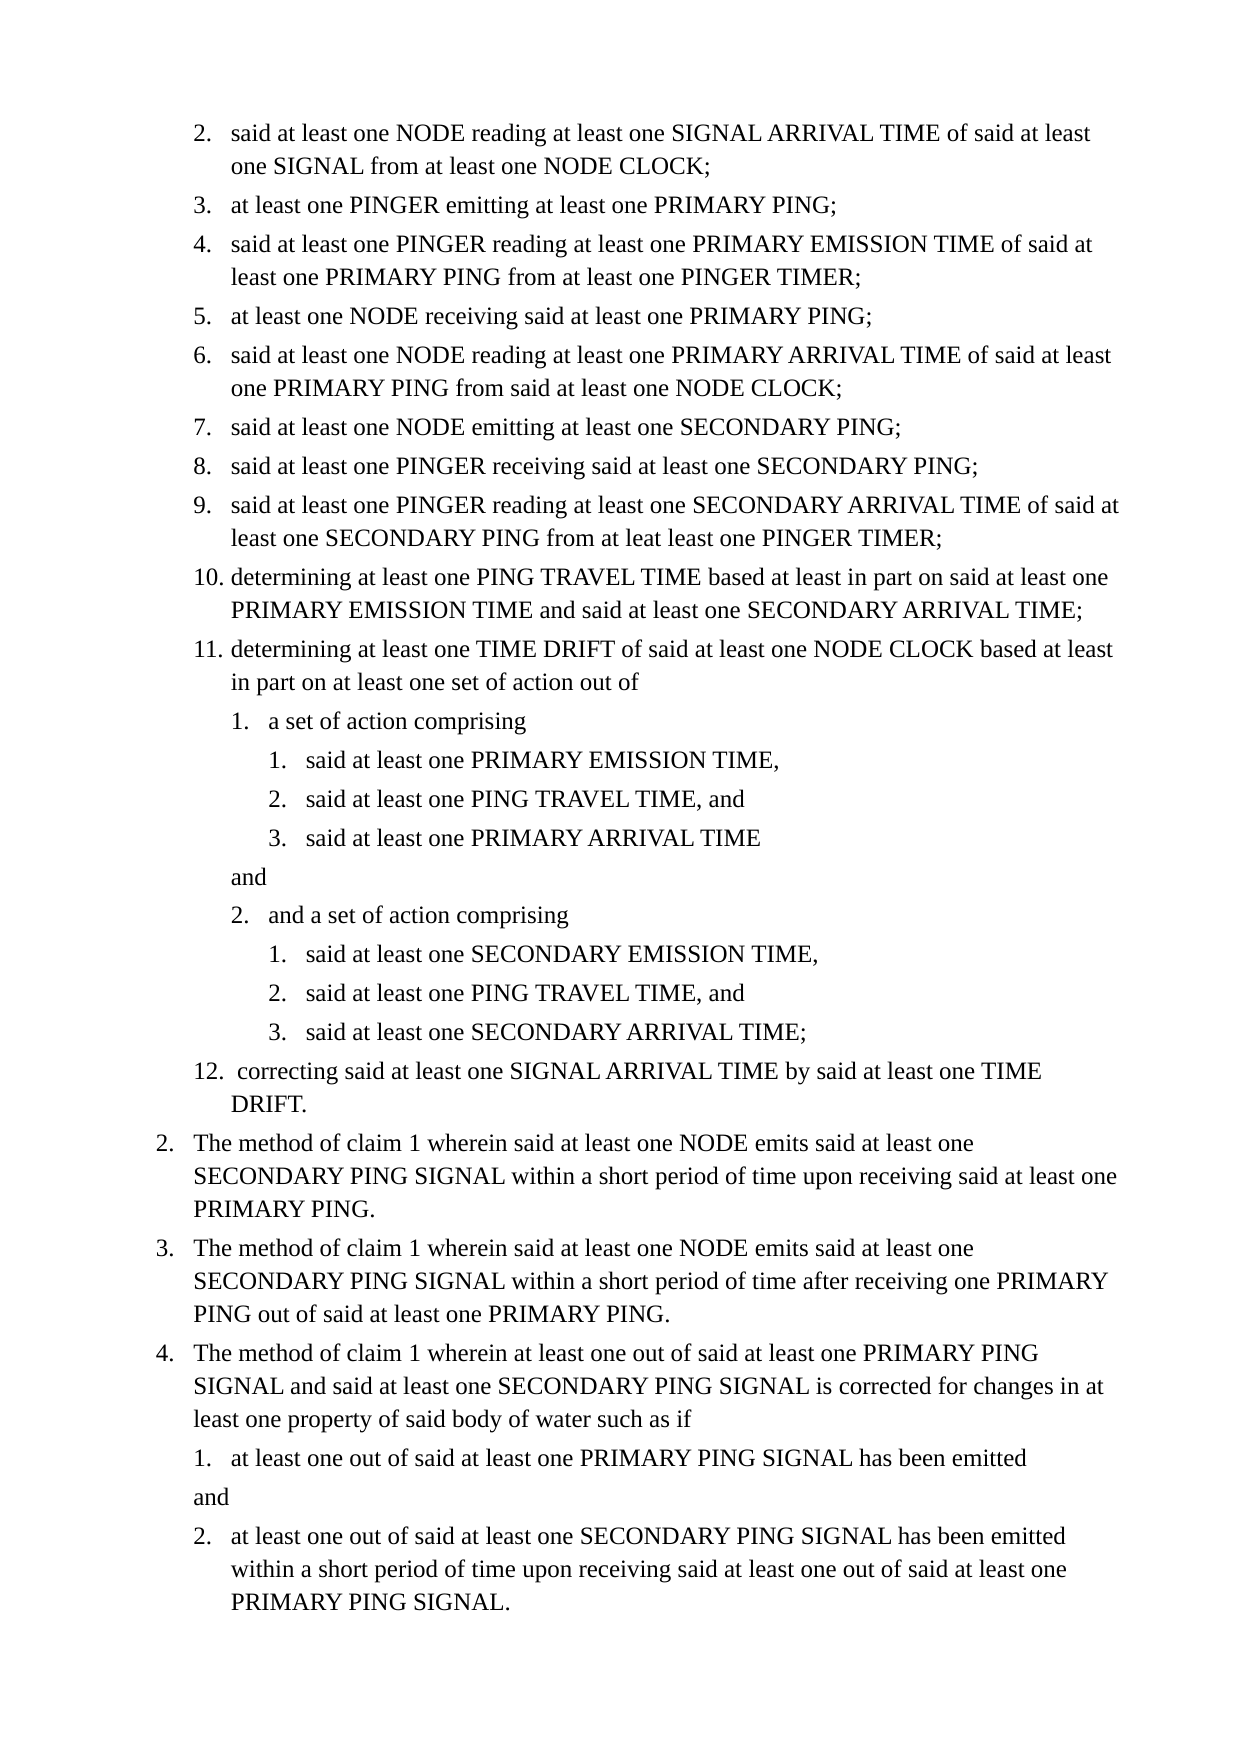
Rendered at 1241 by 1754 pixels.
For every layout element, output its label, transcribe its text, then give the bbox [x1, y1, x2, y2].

list at least one out of said at least one SECONDARY PING SIGNAL has been emitted within a short period of time upon receiving said at least one out of said at least one PRIMARY PING SIGNAL. [193, 1521, 1122, 1616]
list said at least one PING TRAVEL TIME, and [268, 784, 1122, 812]
list said at least one PING TRAVEL TIME, and [268, 978, 1122, 1007]
list and [156, 1482, 1122, 1511]
list at least one NODE receiving said at least one PRIMARY PING; [193, 301, 1122, 330]
list said at least one NODE reading at least one SIGNAL ARRIVAL TIME of said at least one SIGNAL from at least one NODE CLOCK; [193, 118, 1122, 180]
list determining at least one TIME DRIFT of said at least one NODE CLOCK based at least in part on at least one set of action out of [193, 634, 1122, 696]
list said at least one PRIMARY EMISSION TIME, [268, 745, 1122, 773]
list determining at least one PING TRAVEL TIME based at least in part on said at least one PRIMARY EMISSION TIME and said at least one SECONDARY ARRIVAL TIME; [193, 562, 1122, 624]
list and a set of action comprising [231, 901, 1122, 929]
list and [193, 862, 1122, 890]
list The method of claim 1. wherein said at least one NODE emits said at least one SECONDARY PING SIGNAL within a short period of time after receiving one PRIMARY PING out of said at least one PRIMARY PING. [156, 1233, 1122, 1328]
list said at least one PINGER reading at least one SECONDARY ARRIVAL TIME of said at least one SECONDARY PING from at leat least one PINGER TIMER; [193, 490, 1122, 552]
list said at least one PINGER receiving said at least one SECONDARY PING; [193, 451, 1122, 480]
list a set of action comprising [231, 706, 1122, 734]
list said at least one PINGER reading at least one PRIMARY EMISSION TIME of said at least one PRIMARY PING from at least one PINGER TIMER; [193, 229, 1122, 291]
list correcting said at least one SIGNAL ARRIVAL TIME by said at least one TIME DRIFT. [193, 1056, 1122, 1118]
list said at least one NODE reading at least one PRIMARY ARRIVAL TIME of said at least one PRIMARY PING from said at least one NODE CLOCK; [193, 340, 1122, 402]
list said at least one SECONDARY ARRIVAL TIME; [268, 1017, 1122, 1046]
list said at least one SECONDARY EMISSION TIME, [268, 939, 1122, 968]
list said at least one NODE emitting at least one SECONDARY PING; [193, 412, 1122, 441]
list at least one PINGER emitting at least one PRIMARY PING; [193, 190, 1122, 219]
list The method of claim 1. wherein said at least one NODE emits said at least one SECONDARY PING SIGNAL within a short period of time upon receiving said at least one PRIMARY PING. [156, 1128, 1122, 1223]
list The method of claim 1. wherein at least one out of said at least one PRIMARY PING SIGNAL and said at least one SECONDARY PING SIGNAL is corrected for changes in at least one property of said body of water such as if [156, 1338, 1122, 1433]
list said at least one PRIMARY ARRIVAL TIME [268, 823, 1122, 851]
list at least one out of said at least one PRIMARY PING SIGNAL has been emitted [193, 1443, 1122, 1472]
